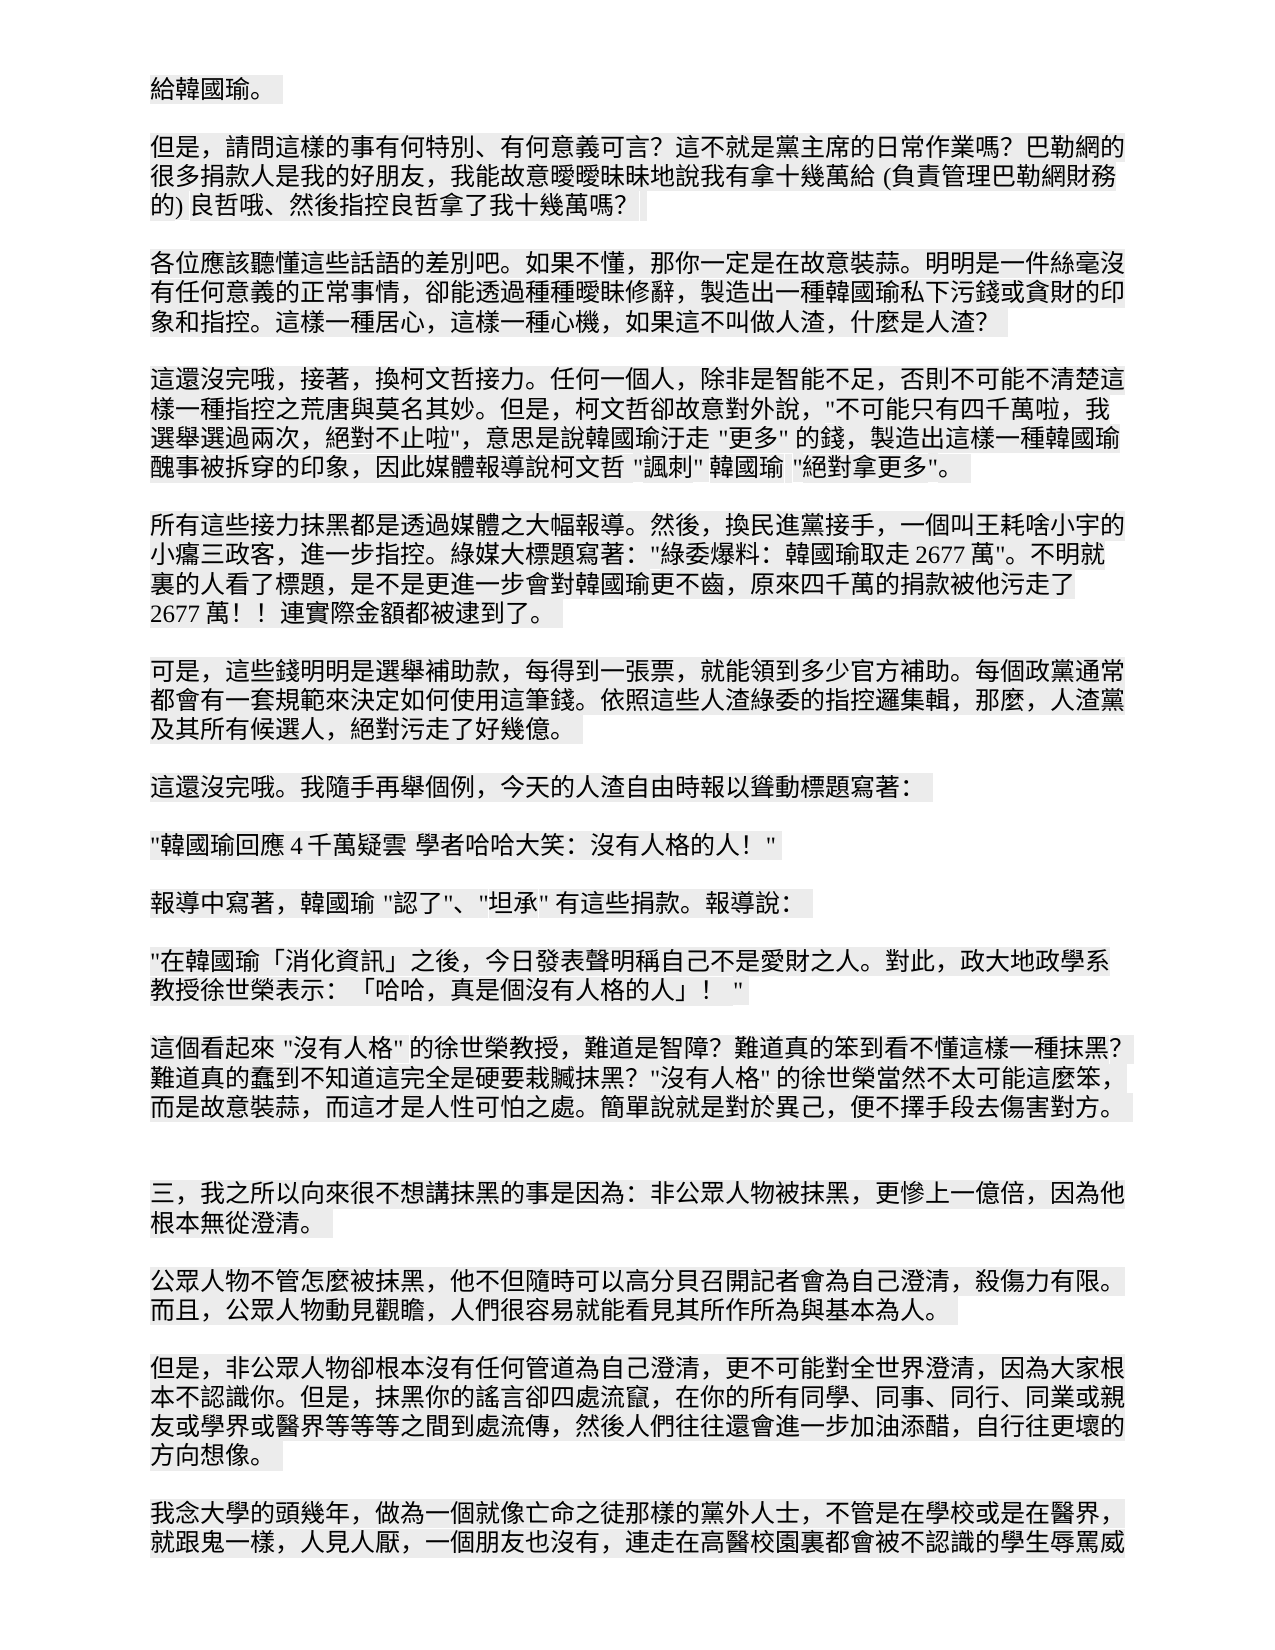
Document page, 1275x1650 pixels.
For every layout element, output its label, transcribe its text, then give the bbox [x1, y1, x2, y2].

text 卡韓政變(28)：我之所以向來很不想講抹黑的事是因為... 陳真2019. 04. 28. 我向來很不想講抹黑的事。若要講，其實不需要引用旁人的例子，光是引用我自身的受害例子都已成百上千，根本數不清。你能不能體會，一個一身清白的人，卻一生無端飽受無數污名與誤解的極端痛苦？你能不能體會，以那樣一種方式活著，是一種什麼樣的心情？ 我向來很不想講抹黑的事。為什麼呢？原因有幾： 一，因為寫來滿紙污穢，那往往涉及在我看來很深的人性之陰暗。談論那樣一種陰暗與醜陋，是一種很不愉快的感覺。人性的黑暗邪惡與醜陋，真是深不見底。許多時候，還真難以置信人心怎麼會那麼壞。 二，越描越黑。 你不妨想想：比方說，一件你根本沒有做、完全不存在的醜事，但你卻被迫得為自己澄清說我沒有做。當你如此澄清時，你想，是不是會讓人以為八字還真有一撇，以為空穴不來風。 抹黑就是這樣：先潑你一大桶糞水，然後就像韓國瑜說的 "組合拳"，接著就由各方人馬接力組合，或是一個人好幾個帳號、無數種匿名，自我引用糞水內容，加以闡釋與發揚光大。 有的還會假扮白臉說，"唉呀，沒那麼嚴重啦"，"原諒他一回吧"，或是說 "旁人哪能知道一切真相，他自己心知肚明"...等等，或是故意用一些含混曖昧的說法，假裝幫你洗一洗糞水，但保證越洗越入骨，越洗越發臭。 這時候，旁觀者看了心裏就會想說："哦！原來這個人的內心如此齷齪，我原本還以為他是個正人君子咧"，或是 "哦，原來大便確實存在，確實其來有自，真是個偽君子"，另外有些人則是會假裝很開明很寬容地說，"這也沒什麼啦，應該沒有那麼嚴重啦，他畢竟也是個凡人啊，私心難免嘛"。 各位懂我的意思嗎？如果有人說他還是不懂，那其實表示他從未有此遭遇，因此他難以體會，或是根本不想體會。 以韓國瑜被蔡正元所指控的所謂 "收受吳敦義的四千萬" 為例。既然是 "指控"，意思當然是說有著四千萬元的骯髒錢，偷偷進了韓國瑜的口袋。這樣一種抹黑很高段，因為蔡啥小元的並沒有這樣講，但他的話語卻完全指向同樣的語意。 韓國瑜莫名其妙被抹黑，當然很生氣，於是發誓表清白說若有此事，願意辭職下台。 接著，換吳敦義上場 "打臉" 韓國瑜說，"有哦，確有此事！但是金額我不記得了"。 很惡毒吧，各位聽懂這裏頭的陰險嗎？ 吳敦義是黨主席，請問天底下哪個黨主席不用為黨以及為黨之候選人募款？吳敦義卻在蔡正元指控韓國瑜的當下，故意說 "有哦，確有此事哦"，說他曾經介紹高雄的企業家捐款給韓國瑜。 但是，請問這樣的事有何特別、有何意義可言？這不就是黨主席的日常作業嗎？巴勒網的很多捐款人是我的好朋友，我能故意曖曖昧昧地說我有拿十幾萬給 (負責管理巴勒網財務的) 良哲哦、然後指控良哲拿了我十幾萬嗎？ 各位應該聽懂這些話語的差別吧。如果不懂，那你一定是在故意裝蒜。明明是一件絲毫沒有任何意義的正常事情，卻能透過種種曖眛修辭，製造出一種韓國瑜私下污錢或貪財的印象和指控。這樣一種居心，這樣一種心機，如果這不叫做人渣，什麼是人渣？ 這還沒完哦，接著，換柯文哲接力。任何一個人，除非是智能不足，否則不可能不清楚這樣一種指控之荒唐與莫名其妙。但是，柯文哲卻故意對外說，"不可能只有四千萬啦，我選舉選過兩次，絕對不止啦"，意思是說韓國瑜汙走 "更多" 的錢，製造出這樣一種韓國瑜醜事被拆穿的印象，因此媒體報導說柯文哲 "諷刺" 韓國瑜 "絕對拿更多"。 所有這些接力抹黑都是透過媒體之大幅報導。然後，換民進黨接手，一個叫王耗啥小宇的小癟三政客，進一步指控。綠媒大標題寫著："綠委爆料：韓國瑜取走2677萬"。不明就裏的人看了標題，是不是更進一步會對韓國瑜更不齒，原來四千萬的捐款被他污走了2677萬！！連實際金額都被逮到了。 可是，這些錢明明是選舉補助款，每得到一張票，就能領到多少官方補助。每個政黨通常都會有一套規範來決定如何使用這筆錢。依照這些人渣綠委的指控邏集輯，那麼，人渣黨及其所有候選人，絕對污走了好幾億。 這還沒完哦。我隨手再舉個例，今天的人渣自由時報以聳動標題寫著： "韓國瑜回應4千萬疑雲 學者哈哈大笑：沒有人格的人！" 報導中寫著，韓國瑜 "認了"、"坦承" 有這些捐款。報導說： "在韓國瑜「消化資訊」之後，今日發表聲明稱自己不是愛財之人。對此，政大地政學系教授徐世榮表示：「哈哈，真是個沒有人格的人」！ " 這個看起來 "沒有人格" 的徐世榮教授，難道是智障？難道真的笨到看不懂這樣一種抹黑？難道真的蠢到不知道這完全是硬要栽贓抹黑？"沒有人格" 的徐世榮當然不太可能這麼笨，而是故意裝蒜，而這才是人性可怕之處。簡單說就是對於異己，便不擇手段去傷害對方。 三，我之所以向來很不想講抹黑的事是因為：非公眾人物被抹黑，更慘上一億倍，因為他根本無從澄清。 公眾人物不管怎麼被抹黑，他不但隨時可以高分貝召開記者會為自己澄清，殺傷力有限。而且，公眾人物動見觀瞻，人們很容易就能看見其所作所為與基本為人。 但是，非公眾人物卻根本沒有任何管道為自己澄清，更不可能對全世界澄清，因為大家根本不認識你。但是，抹黑你的謠言卻四處流竄，在你的所有同學、同事、同行、同業或親友或學界或醫界等等等之間到處流傳，然後人們往往還會進一步加油添醋，自行往更壞的方向想像。 我念大學的頭幾年，做為一個就像亡命之徒那樣的黨外人士，不管是在學校或是在醫界，就跟鬼一樣，人見人厭，一個朋友也沒有，連走在高醫校園裏都會被不認識的學生辱罵威脅。後來，來到八零年代末期，政治氣氛越來越開放，我在班上才終於有了一些朋友，少數同學們才相信我不是什麼壞人，不是暴力陰謀份子。 差不多快要畢業時，有一天，和幾位同學聚會，席中有個同學淚如滿面跟我公開懺悔。他說，他曾經有好幾年的時間相信謠言，真的以為我和張俊雄戴振耀楊秋興李慶雄等等這些黨外人士 (亦即當時人們印象中的流氓歹徒陰謀份子) 一起經營私娼寮。那位同學希望我能原諒他。但我不知道這個要原諒什麼，又不是他的錯，當謠言耳語四處流傳時，誰會不信？ 但我當時聽了仍然有點訝異，想不到我連經營私娼寮這種罪名都有。我大學時因為極度貧窮，餓得像個非洲饑荒災民，骨瘦如柴，全身衣褲又髒又臭，怎麼看都不像是個妓院老闆。楊秋興也不像啊，戴振耀是種田的，更不用說了，張俊雄文質彬彬，又是教會長老，想不到我們居然都是高醫同學們所認定的妓院老闆，整天販賣人口，魚肉鄉民。 韓國瑜昨天說，"身子正不怕影子斜"，意思是說只要行得端坐得正，他不怕抹黑。這話其實只有在兩種狀況下才有可能成立。一就是公眾人物，要不然人們哪知道你身子正不正？第二種可能狀況就是千百年之後，說不定你成為偉人了，亦即成為死後的公眾人物了，然後人們才會相信你原來身子很正，是你的影子被人渣們給故意弄斜了。 我記得大約是1990-1991年時，我在林口長庚工作。林義雄當時遊學返台，送我一本書叫做 "去國懷鄉"。有一天，我在醫師辦公室讀這本書，一個醫師同事路過看見了，很不屑地丟下一句話說："你怎麼在看這種人寫的書？" 我反問他說，"林義雄是哪一種人？" 他很不耐煩地大聲回嗆說，"不就是地痞流氓嗎！" 我一聽，只能啞口無言。 我要說的是，你看，林義雄當時雖非家喻戶曉的公眾人物，但他至少是黨外運動中最受人尊崇的一位人格者，但你看，謠言的力量，居然可以讓他變成一個 "地痞流氓"。 四，我之所以向來很不想講抹黑的事是因為人性總是喜歡聽信他人之謠言。因此，如 "二" 所述，越描只會越黑，特別是當你是一個非公眾人物時，沒有幾個人會完全拒斥謠言與耳語，人們肯定會以為空穴不來風，他無法相信謠言往往就是那樣離譜而荒唐，完全就是空穴來風。 人們之容易輕信謠言是因為他們根本不認識你，哪知道你為人如何？再加上人心總是喜歡傳播有關他人之謠言，甚至進一步渲染。 五，我之所以向來很不想講抹黑的事是因為雞同鴨講。除非你親身經歷，否則你恐怕很難體會(其實應該說是根本不想體會) 受害者的痛苦。 我總有著這樣一種疑問： 你能不能體會，一個一身清白的人，卻一生無端飽受無數污名與誤解的極端痛苦？你能不能體會，以那樣一種方式活著，是一種什麼樣的心情？ [150, 75, 1125, 1558]
